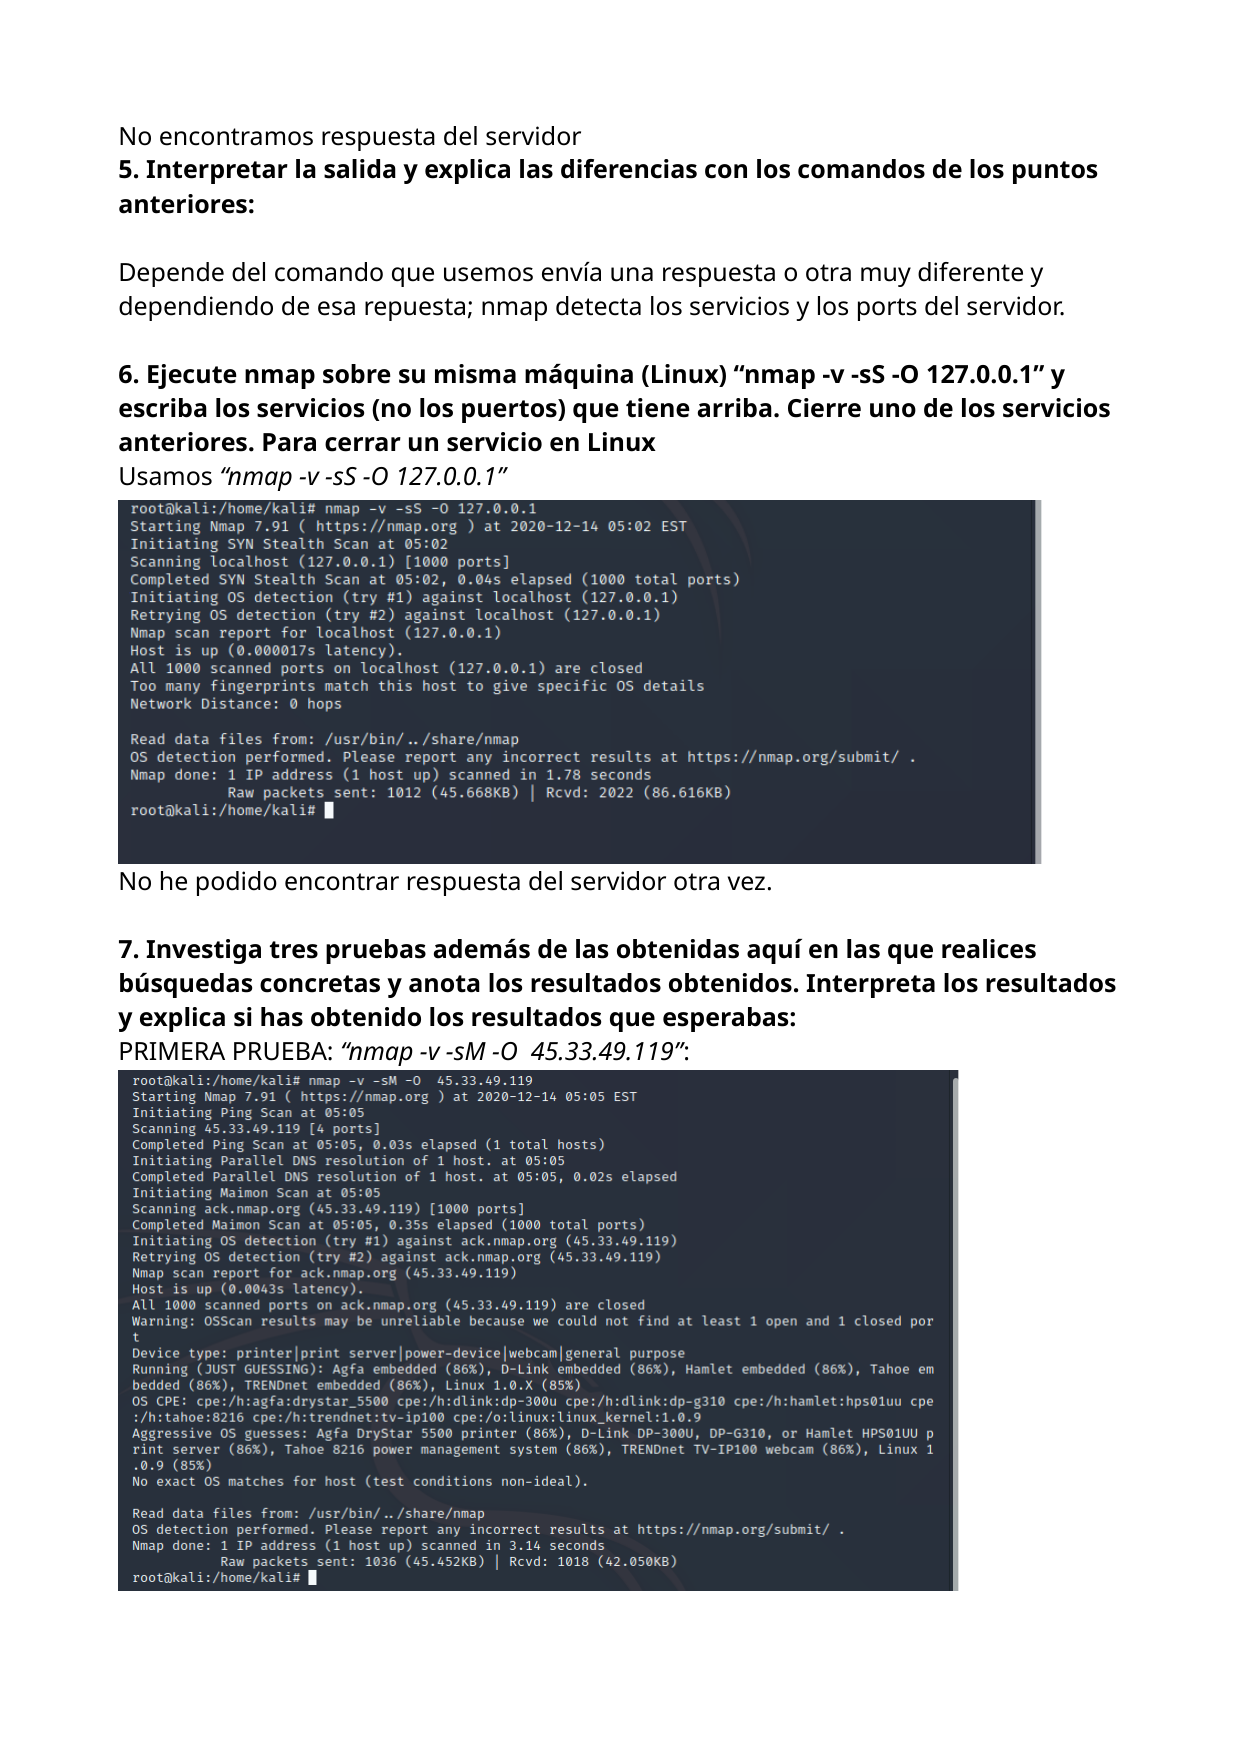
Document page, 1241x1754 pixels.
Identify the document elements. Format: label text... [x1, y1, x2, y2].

picture [118, 500, 1042, 864]
text 7. Investiga tres pruebas además de las obtenidas aquí en las que realices búsquedas concretas y anota los resultados obtenidos. Interpreta los resultados y explica si has obtenido los resultados que esperabas: [118, 931, 1122, 1034]
text 5. Interpretar la salida y explica las diferencias con los comandos de los puntos anteriores: [118, 152, 1122, 220]
text No encontramos respuesta del servidor [118, 118, 1122, 152]
text Usamos “nmap -v -sS -O 127.0.0.1” [118, 459, 1122, 493]
text Depende del comando que usemos envía una respuesta o otra muy diferente y dependiendo de esa repuesta; nmap detecta los servicios y los ports del servidor. [118, 254, 1122, 322]
picture [118, 1070, 959, 1591]
text 6. Ejecute nmap sobre su misma máquina (Linux) “nmap -v -sS -O 127.0.0.1” y escriba los servicios (no los puertos) que tiene arriba. Cierre uno de los servicios anteriores. Para cerrar un servicio en Linux [118, 357, 1122, 459]
text PRIMERA PRUEBA: “nmap -v -sM -O 45.33.49.119”: [118, 1034, 1122, 1068]
text No he podido encontrar respuesta del servidor otra vez. [118, 493, 1122, 897]
